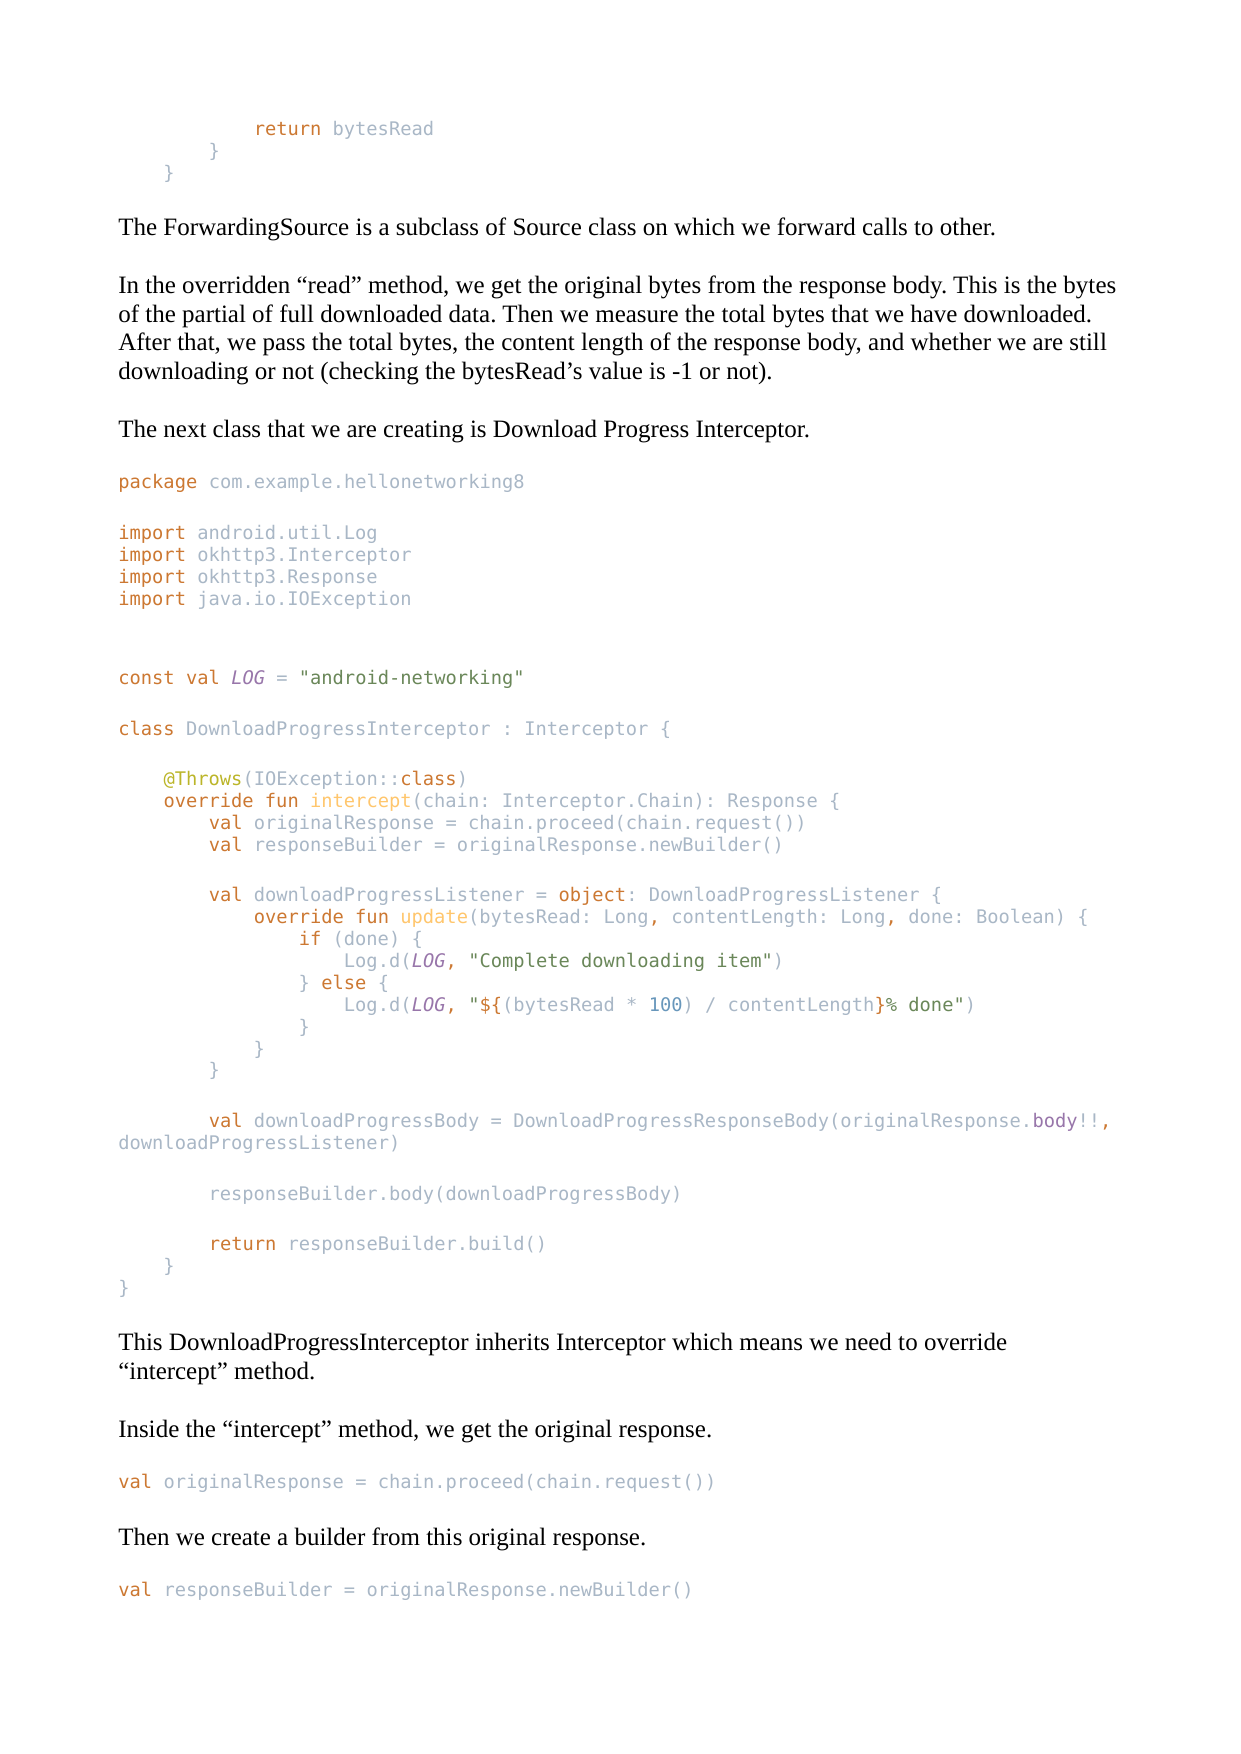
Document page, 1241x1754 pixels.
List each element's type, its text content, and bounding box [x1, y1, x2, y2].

text This DownloadProgressInterceptor inherits Interceptor which means we need to override “intercept” method. [118, 1327, 1122, 1385]
text Then we create a builder from this original response. [118, 1522, 1122, 1551]
text val originalResponse = chain.proceed(chain.request()) [118, 1471, 1122, 1493]
text The next class that we are creating is Download Progress Interceptor. [118, 414, 1122, 442]
text Inside the “intercept” method, we get the original response. [118, 1414, 1122, 1442]
text val responseBuilder = originalResponse.newBuilder() [118, 1579, 1122, 1601]
text return bytesRead } } [118, 118, 1122, 184]
text In the overridden “read” method, we get the original bytes from the response body. This is the bytes of the partial of full downloaded data. Then we measure the total bytes that we have downloaded. After that, we pass the total bytes, the content length of the response body, and whether we are still downloading or not (checking the bytesRead’s value is -1 or not). [118, 270, 1122, 385]
text The ForwardingSource is a subclass of Source class on which we forward calls to other. [118, 212, 1122, 241]
text package com.example.hellonetworking8 import android.util.Log import okhttp3.Interceptor import okhttp3.Response import java.io.IOException const val LOG = "android-networking" class DownloadProgressInterceptor : Interceptor { @Throws(IOException::class) override fun intercept(chain: Interceptor.Chain): Response { val originalResponse = chain.proceed(chain.request()) val responseBuilder = originalResponse.newBuilder() val downloadProgressListener = object: DownloadProgressListener { override fun update(bytesRead: Long, contentLength: Long, done: Boolean) { if (done) { Log.d(LOG, "Complete downloading item") } else { Log.d(LOG, "${(bytesRead * 100) / contentLength}% done") } } } val downloadProgressBody = DownloadProgressResponseBody(originalResponse.body!!, downloadProgressListener) responseBuilder.body(downloadProgressBody) return responseBuilder.build() } } [118, 471, 1122, 1299]
